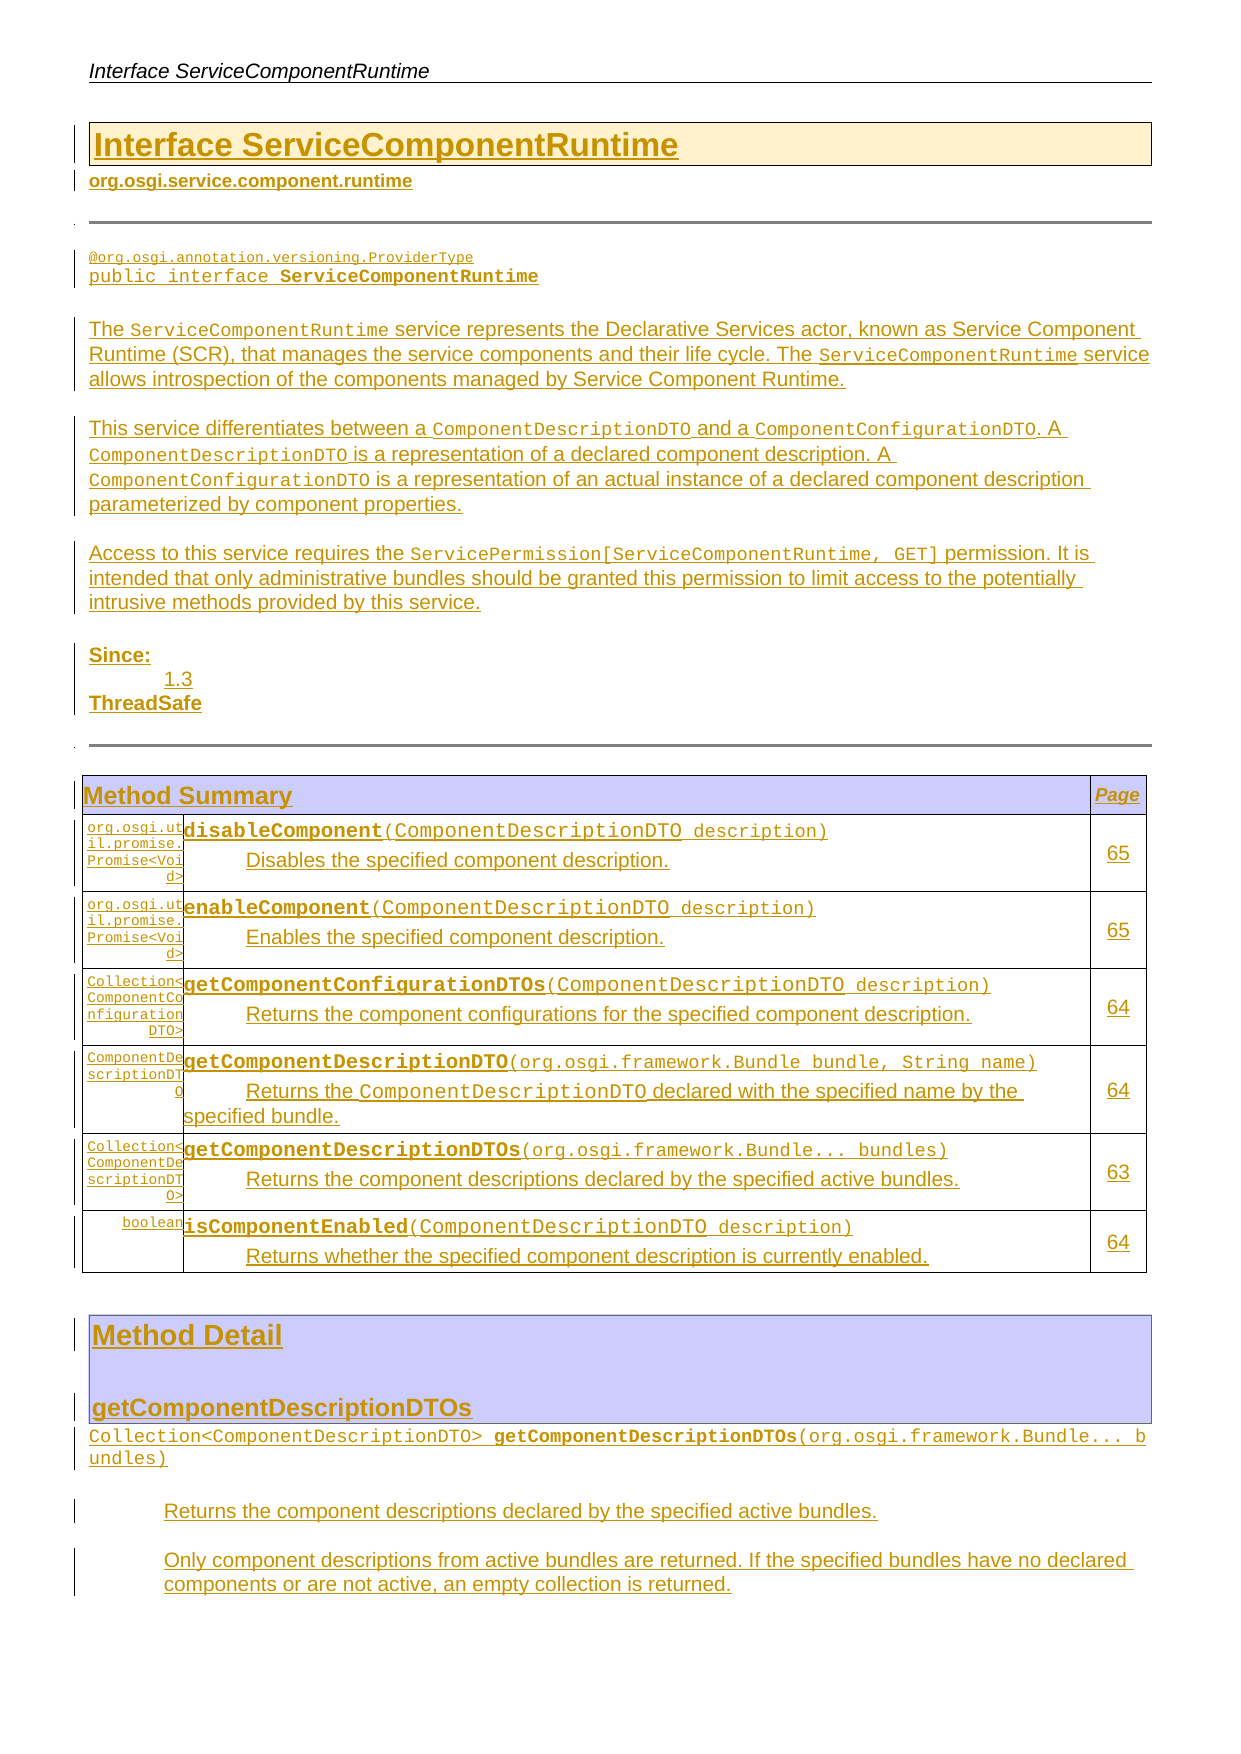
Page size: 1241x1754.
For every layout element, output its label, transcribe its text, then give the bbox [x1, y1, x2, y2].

table_cell ComponentDescriptionDTO [83, 1046, 183, 1133]
table_cell Collection<ComponentConfigurationDTO> [83, 969, 183, 1045]
text The ServiceComponentRuntime service represents the Declarative Services actor, known as Service Component Runtime (SCR), that manages the service components and their life cycle. The ServiceComponentRuntime service allows introspection of the components managed by Service Component Runtime. [88, 317, 1152, 391]
table_cell 65 [1091, 892, 1146, 968]
text Returns the component descriptions declared by the specified active bundles. [163, 1499, 1152, 1523]
table_cell 65 [1091, 815, 1146, 891]
table_cell Collection<ComponentDescriptionDTO> [83, 1134, 183, 1210]
table_cell org.osgi.util.promise.Promise<Void> [83, 815, 183, 891]
table_cell getComponentDescriptionDTOs(org.osgi.framework.Bundle... bundles) Returns the component descriptions declared by the specified active bundles. [184, 1134, 1090, 1210]
text @org.osgi.annotation.versioning.ProviderType public interface ServiceComponentRuntime [88, 250, 1152, 288]
table_cell 64 [1091, 969, 1146, 1045]
table_cell 64 [1091, 1211, 1146, 1272]
subtitle Interface ServiceComponentRuntime [90, 123, 1151, 165]
text Access to this service requires the ServicePermission[ServiceComponentRuntime, GET] permission. It is intended that only administrative bundles should be granted this permission to limit access to the potentially intrusive methods provided by this service. [88, 541, 1152, 614]
text Only component descriptions from active bundles are returned. If the specified bundles have no declared components or are not active, an empty collection is returned. [163, 1548, 1152, 1596]
text Collection<ComponentDescriptionDTO> getComponentDescriptionDTOs(org.osgi.framework.Bundle... bundles) [88, 1427, 1152, 1470]
table_cell getComponentConfigurationDTOs(ComponentDescriptionDTO description) Returns the component configurations for the specified component description. [184, 969, 1090, 1045]
text Since: [88, 643, 1152, 667]
table_cell getComponentDescriptionDTO(org.osgi.framework.Bundle bundle, String name) Returns the ComponentDescriptionDTO declared with the specified name by the specified bundle. [184, 1046, 1090, 1133]
text 1.3 [163, 667, 1152, 691]
table_cell disableComponent(ComponentDescriptionDTO description) Disables the specified component description. [184, 815, 1090, 891]
text org.osgi.service.component.runtime [88, 170, 1152, 191]
table_cell 63 [1091, 1134, 1146, 1210]
text ThreadSafe [88, 691, 1152, 715]
table_cell org.osgi.util.promise.Promise<Void> [83, 892, 183, 968]
table_cell 64 [1091, 1046, 1146, 1133]
text This service differentiates between a ComponentDescriptionDTO and a ComponentConfigurationDTO. A ComponentDescriptionDTO is a representation of a declared component description. A ComponentConfigurationDTO is a representation of an actual instance of a declared component description parameterized by component properties. [88, 416, 1152, 516]
table_cell enableComponent(ComponentDescriptionDTO description) Enables the specified component description. [184, 892, 1090, 968]
table_header Page [1091, 776, 1146, 814]
table_cell boolean [83, 1211, 183, 1272]
subtitle Method Detail [90, 1316, 1151, 1351]
table_cell isComponentEnabled(ComponentDescriptionDTO description) Returns whether the specified component description is currently enabled. [184, 1211, 1090, 1272]
subtitle getComponentDescriptionDTOs [90, 1389, 1151, 1423]
table_header Method Summary [83, 776, 1090, 814]
